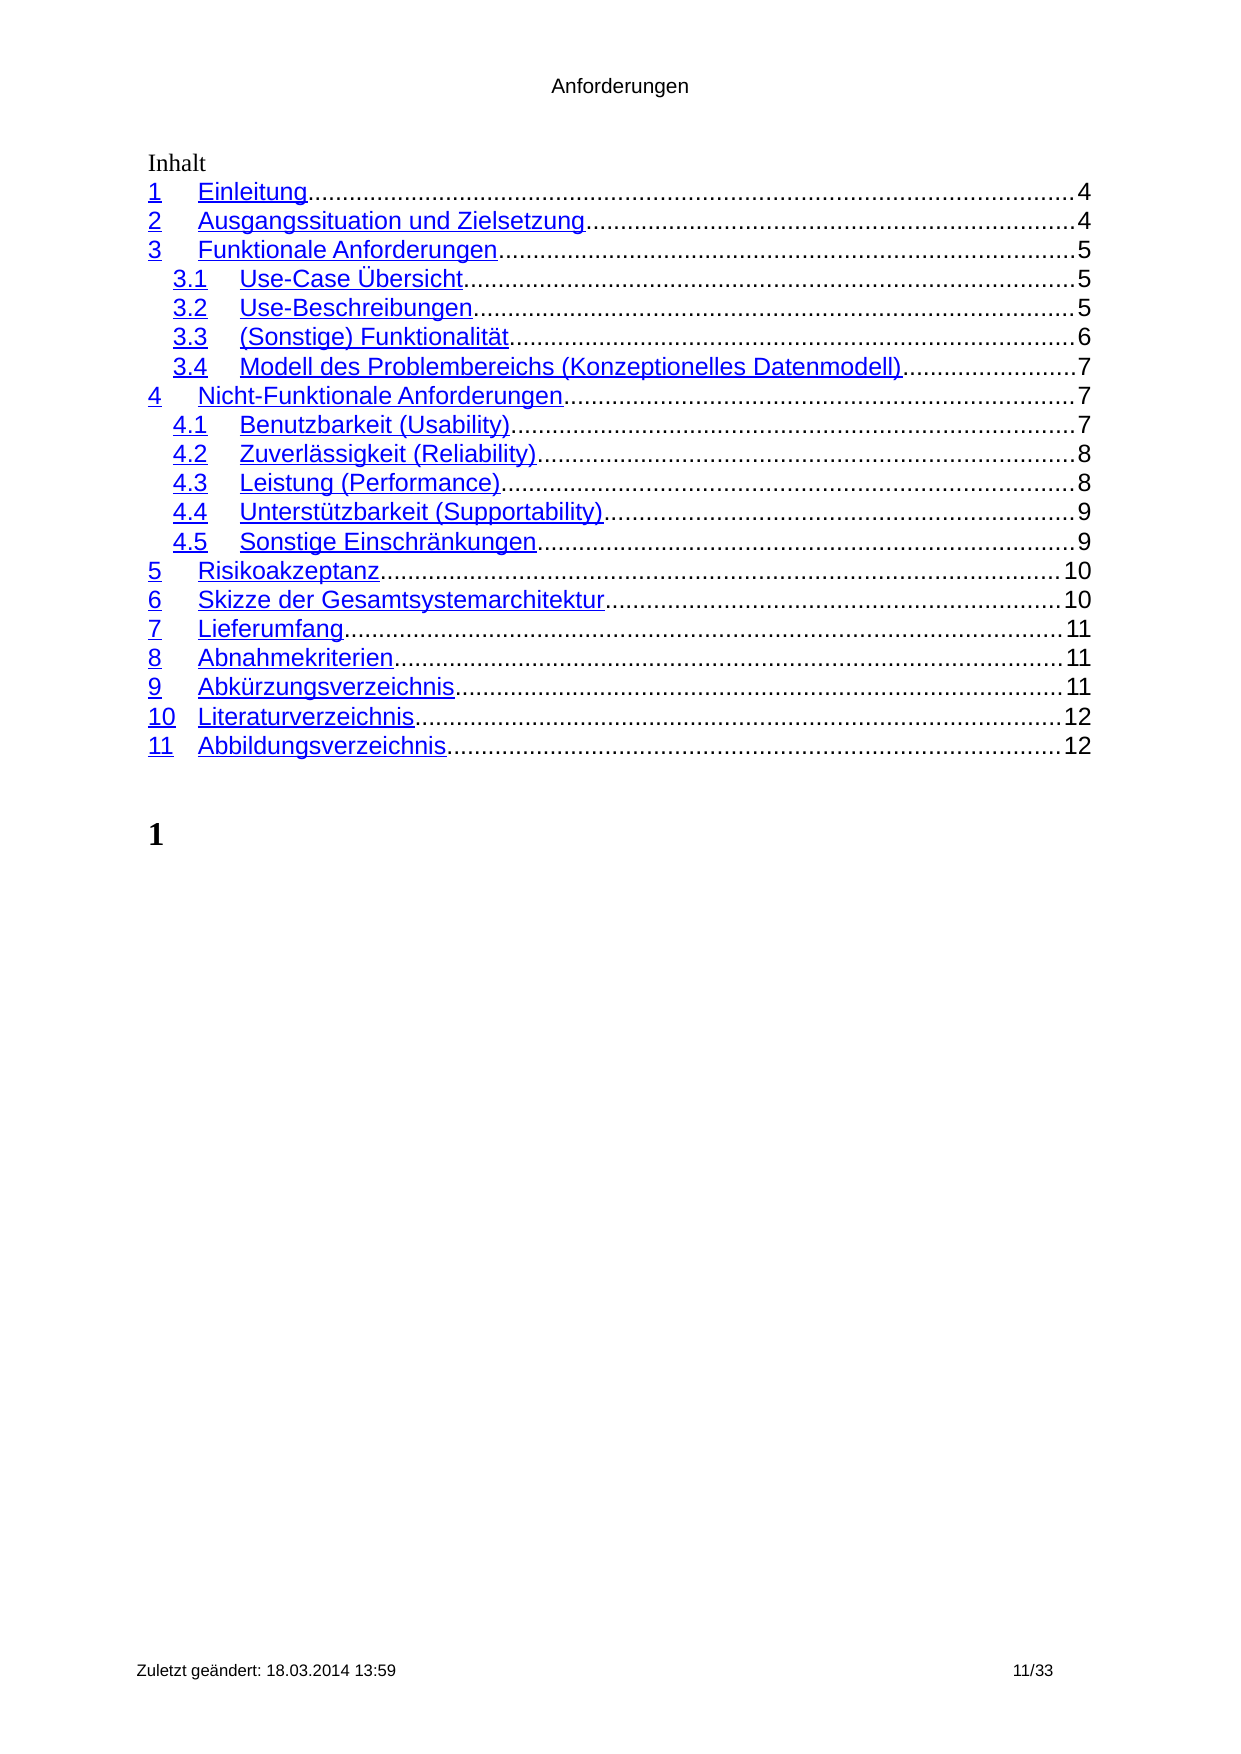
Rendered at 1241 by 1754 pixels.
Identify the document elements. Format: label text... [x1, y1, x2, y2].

text 5 Risikoakzeptanz 10 [148, 556, 1092, 585]
text 6 Skizze der Gesamtsystemarchitektur 10 [148, 585, 1092, 614]
text 4.1 Benutzbarkeit (Usability) 7 [173, 410, 1092, 439]
text 1 Einleitung 4 [148, 176, 1092, 206]
text 4.4 Unterstützbarkeit (Supportability) 9 [173, 497, 1092, 526]
text 3.3 (Sonstige) Funktionalität 6 [173, 322, 1092, 351]
text 2 Ausgangssituation und Zielsetzung 4 [148, 206, 1092, 235]
text 9 Abkürzungsverzeichnis 11 [148, 672, 1092, 701]
text 3.4 Modell des Problembereichs (Konzeptionelles Datenmodell) 7 [173, 351, 1092, 381]
text 3.2 Use-Beschreibungen 5 [173, 293, 1092, 322]
text 3 Funktionale Anforderungen 5 [148, 235, 1092, 264]
text 4.5 Sonstige Einschränkungen 9 [173, 526, 1092, 556]
text Inhalt [148, 148, 1092, 176]
text 10 Literaturverzeichnis 12 [148, 701, 1092, 731]
text 7 Lieferumfang 11 [148, 614, 1092, 643]
text 4.3 Leistung (Performance) 8 [173, 468, 1092, 497]
text 4 Nicht-Funktionale Anforderungen 7 [148, 381, 1092, 410]
text 4.2 Zuverlässigkeit (Reliability) 8 [173, 439, 1092, 468]
text 11 Abbildungsverzeichnis 12 [148, 731, 1092, 760]
text 3.1 Use-Case Übersicht 5 [173, 264, 1092, 293]
text 8 Abnahmekriterien 11 [148, 643, 1092, 672]
